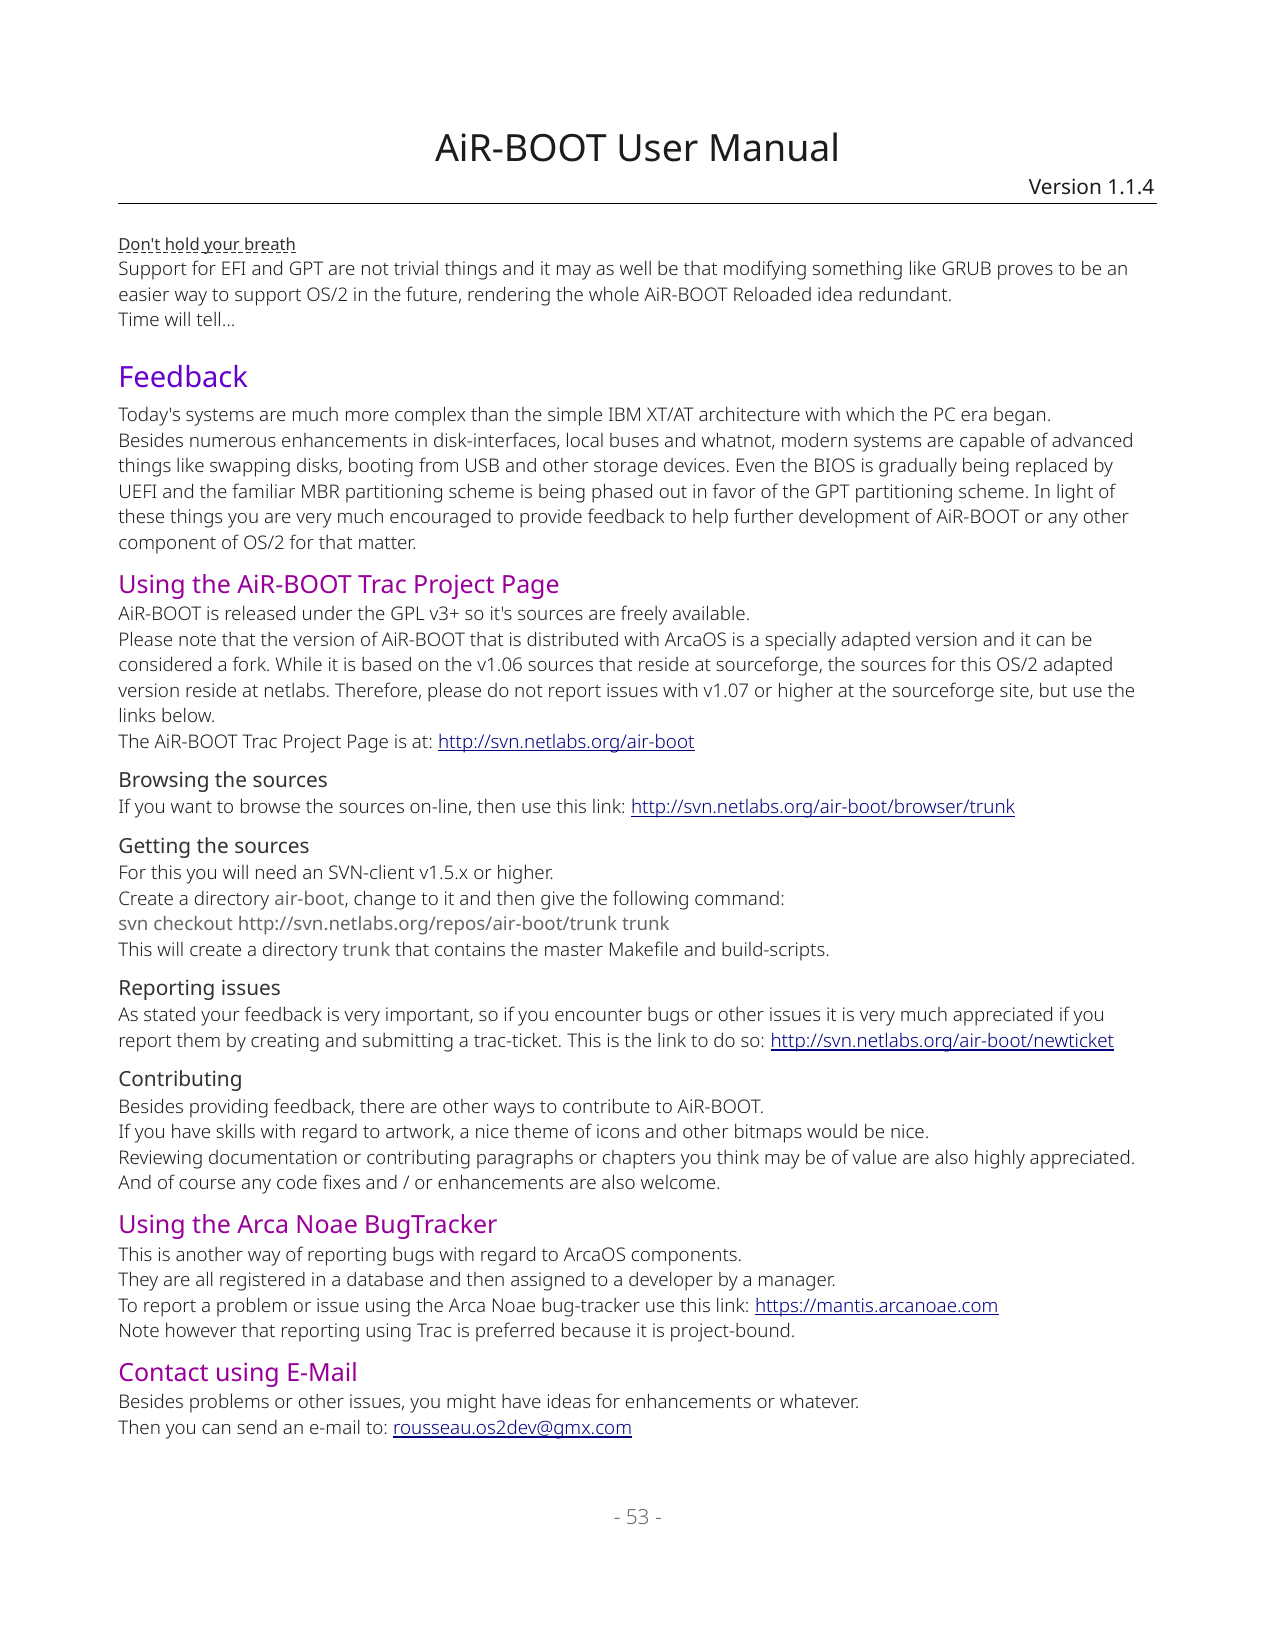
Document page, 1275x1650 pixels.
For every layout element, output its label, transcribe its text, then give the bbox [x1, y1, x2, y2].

subtitle Contributing [118, 1064, 1157, 1093]
text As stated your feedback is very important, so if you encounter bugs or other issues it is very much appreciated if you report them by creating and submitting a trac-ticket. This is the link to do so: http://svn.netlabs.org/air-boot/newticket [118, 1002, 1157, 1053]
subtitle Reporting issues [118, 973, 1157, 1002]
subtitle Browsing the sources [118, 765, 1157, 794]
text Don't hold your breath [118, 233, 1157, 256]
subtitle Using the AiR-BOOT Trac Project Page [118, 566, 1157, 600]
text Support for EFI and GPT are not trivial things and it may as well be that modifying something like GRUB proves to be an easier way to support OS/2 in the future, rendering the whole AiR-BOOT Reloaded idea redundant. Time will tell... [118, 256, 1157, 332]
text Besides problems or other issues, you might have ideas for enhancements or whatever. Then you can send an e-mail to: rousseau.os2dev@gmx.com [118, 1389, 1157, 1465]
subtitle Feedback [118, 356, 1157, 396]
text If you want to browse the sources on-line, then use this link: http://svn.netlabs.org/air-boot/browser/trunk [118, 794, 1157, 819]
text Besides providing feedback, there are other ways to contribute to AiR-BOOT. If you have skills with regard to artwork, a nice theme of icons and other bitmaps would be nice. Reviewing documentation or contributing paragraphs or chapters you think may be of value are also highly appreciated. And of course any code fixes and / or enhancements are also welcome. [118, 1093, 1157, 1195]
text AiR-BOOT is released under the GPL v3+ so it's sources are freely available. Please note that the version of AiR-BOOT that is distributed with ArcaOS is a specially adapted version and it can be considered a fork. While it is based on the v1.06 sources that reside at sourceforge, the sources for this OS/2 adapted version reside at netlabs. Therefore, please do not report issues with v1.07 or higher at the sourceforge site, but use the links below. The AiR-BOOT Trac Project Page is at: http://svn.netlabs.org/air-boot [118, 600, 1157, 753]
text This is another way of reporting bugs with regard to ArcaOS components. They are all registered in a database and then assigned to a developer by a manager. To report a problem or issue using the Arca Noae bug-tracker use this link: https://mantis.arcanoae.com Note however that reporting using Trac is preferred because it is project-bound. [118, 1241, 1157, 1343]
text Today's systems are much more complex than the simple IBM XT/AT architecture with which the PC era began. Besides numerous enhancements in disk-interfaces, local buses and whatnot, modern systems are capable of advanced things like swapping disks, booting from USB and other storage devices. Even the BIOS is gradually being replaced by UEFI and the familiar MBR partitioning scheme is being phased out in favor of the GPT partitioning scheme. In light of these things you are very much encouraged to provide feedback to help further development of AiR-BOOT or any other component of OS/2 for that matter. [118, 401, 1157, 554]
subtitle Contact using E-Mail [118, 1355, 1157, 1389]
subtitle Using the Arca Noae BugTracker [118, 1207, 1157, 1241]
subtitle Getting the sources [118, 831, 1157, 859]
text For this you will need an SVN-client v1.5.x or higher. Create a directory air-boot, change to it and then give the following command: svn checkout http://svn.netlabs.org/repos/air-boot/trunk trunk This will create a directory trunk that contains the master Makefile and build-scripts. [118, 859, 1157, 962]
